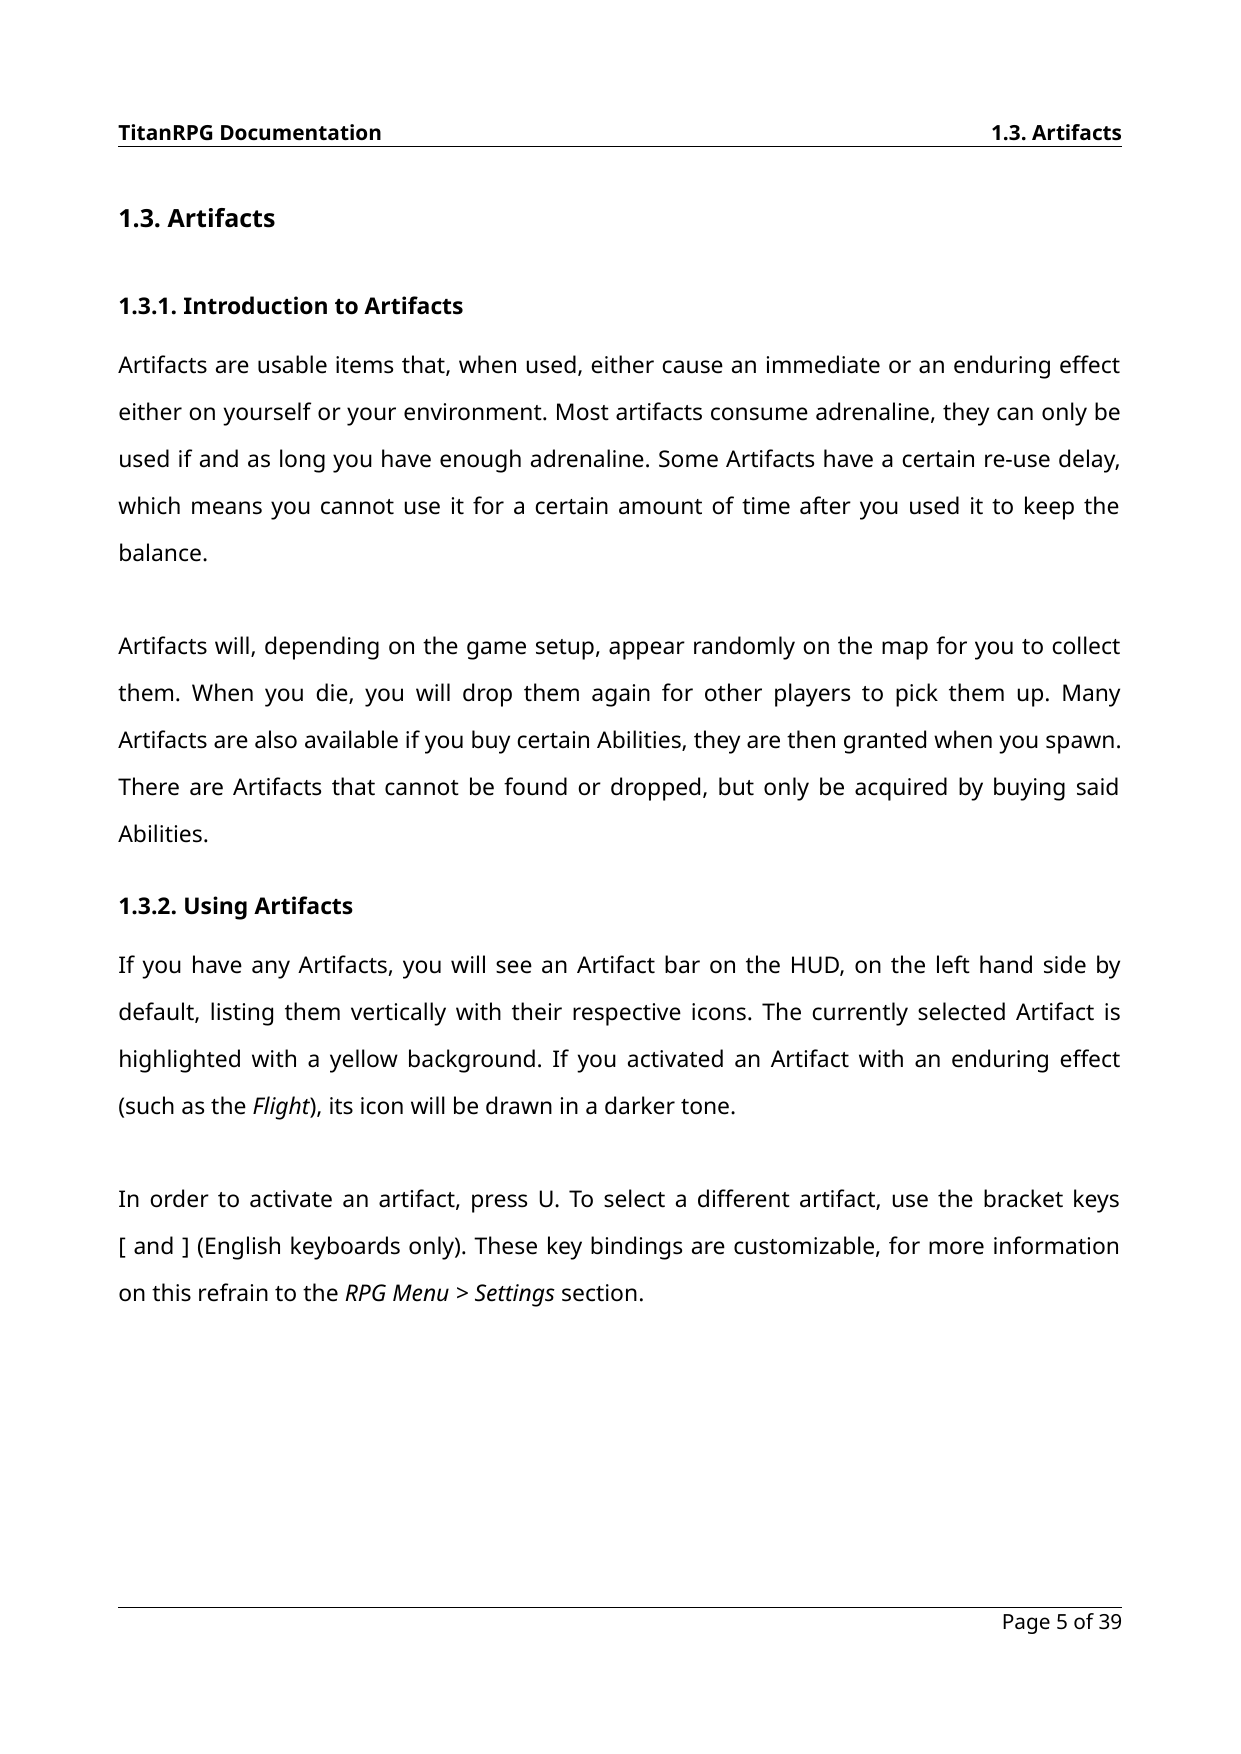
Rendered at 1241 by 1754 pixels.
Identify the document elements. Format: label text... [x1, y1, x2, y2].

subtitle Introduction to Artifacts [118, 290, 1122, 321]
text Artifacts are usable items that, when used, either cause an immediate or an enduring effect either on yourself or your environment. Most artifacts consume adrenaline, they can only be used if and as long you have enough adrenaline. Some Artifacts have a certain re-use delay, which means you cannot use it for a certain amount of time after you used it to keep the balance. [118, 349, 1122, 568]
text Artifacts will, depending on the game setup, appear randomly on the map for you to collect them. When you die, you will drop them again for other players to pick them up. Many Artifacts are also available if you buy certain Abilities, they are then granted when you spawn. There are Artifacts that cannot be found or dropped, but only be acquired by buying said Abilities. [118, 630, 1122, 849]
subtitle Using Artifacts [118, 890, 1122, 921]
text If you have any Artifacts, you will see an Artifact bar on the HUD, on the left hand side by default, listing them vertically with their respective icons. The currently selected Artifact is highlighted with a yellow background. If you activated an Artifact with an enduring effect (such as the Flight), its icon will be drawn in a darker tone. [118, 949, 1122, 1121]
text In order to activate an artifact, press U. To select a different artifact, use the bracket keys [ and ] (English keyboards only). These key bindings are customizable, for more information on this refrain to the RPG Menu > Settings section. [118, 1183, 1122, 1308]
subtitle Artifacts [118, 201, 1122, 235]
